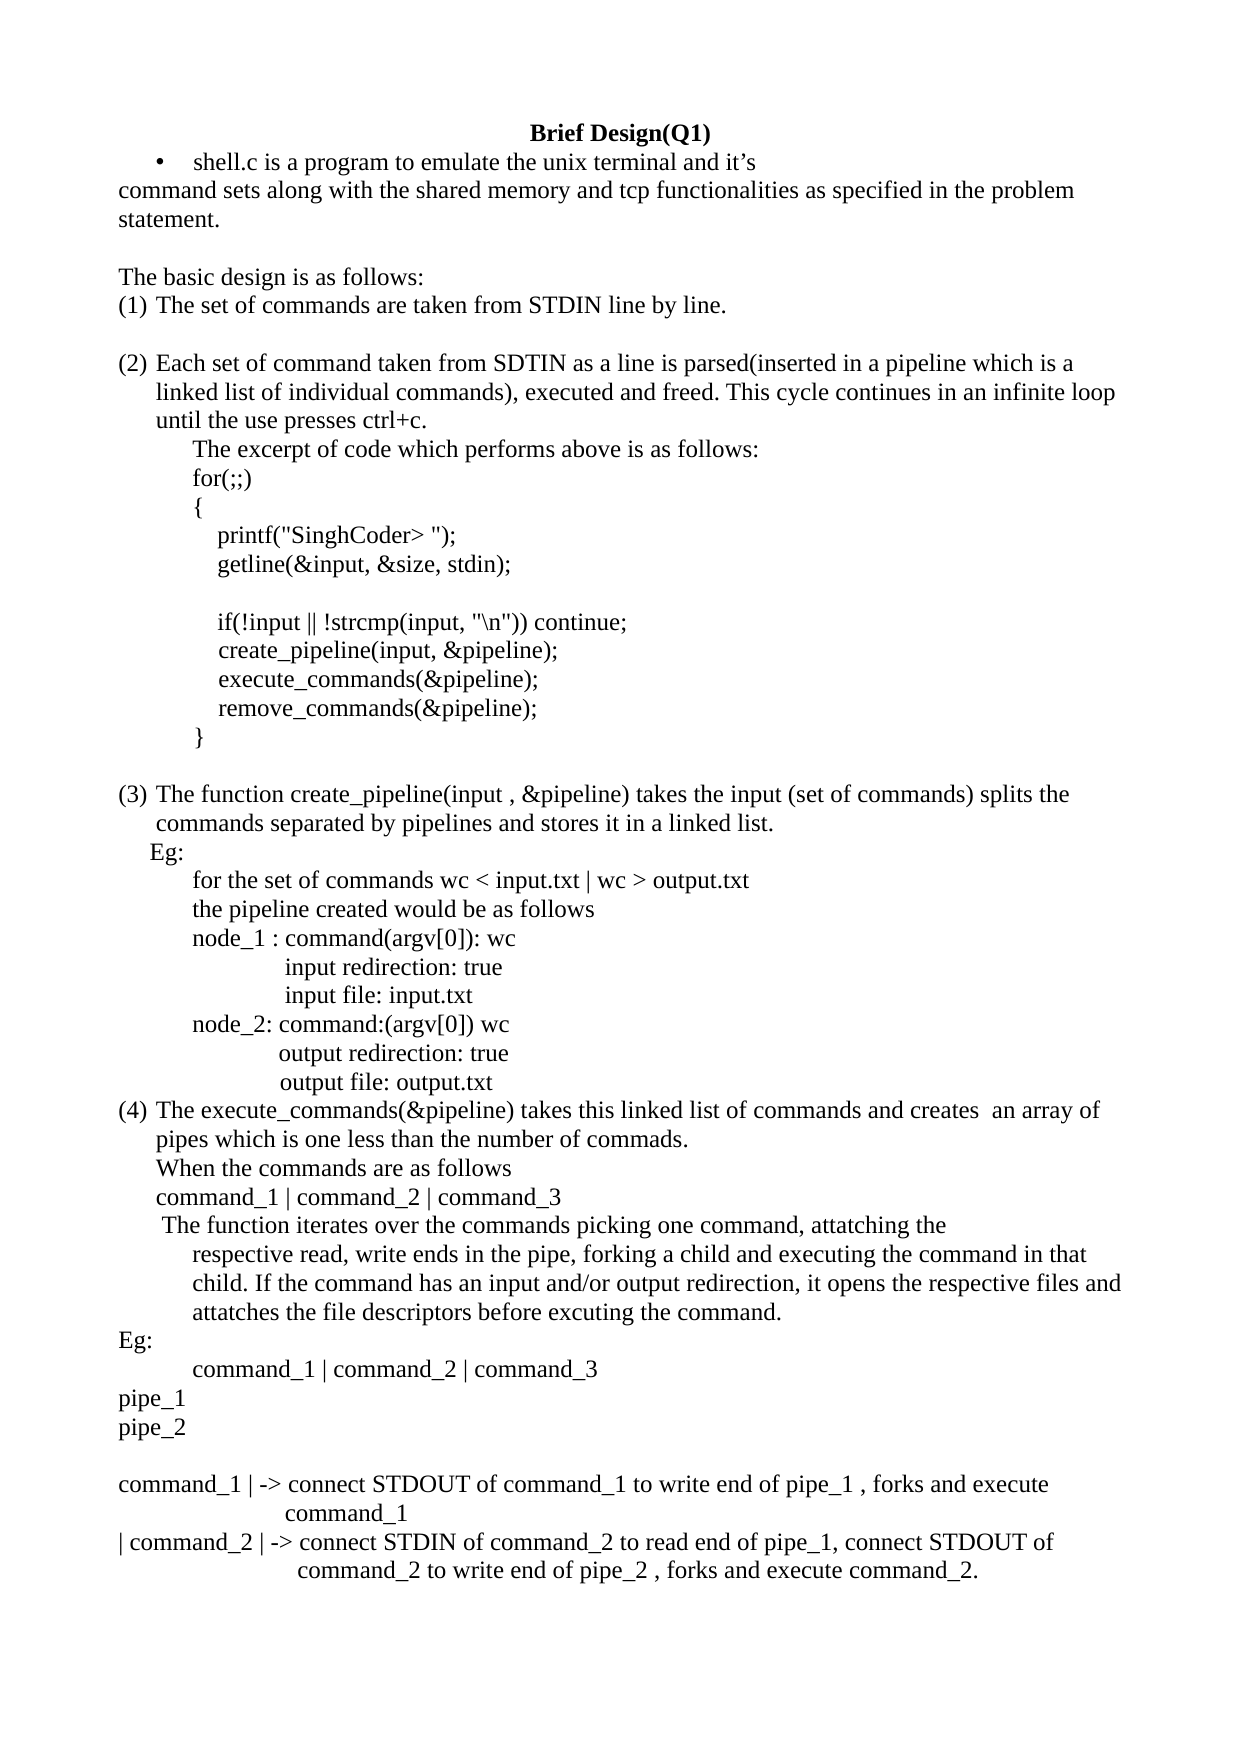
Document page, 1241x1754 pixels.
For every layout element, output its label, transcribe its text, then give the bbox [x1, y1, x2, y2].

text Eg: [118, 1326, 1122, 1354]
text | command_2 | -> connect STDIN of command_2 to read end of pipe_1, connect STDOUT of command_2 to write end of pipe_2 , forks and execute command_2. [118, 1527, 1122, 1584]
text getline(&input, &size, stdin); [118, 549, 1122, 578]
text node_1 : command(argv[0]): wc [118, 923, 1122, 952]
text for the set of commands wc < input.txt | wc > output.txt [118, 866, 1122, 894]
text The excerpt of code which performs above is as follows: [118, 434, 1122, 463]
list The set of commands are taken from STDIN line by line. [118, 291, 1122, 319]
text execute_commands(&pipeline); [118, 664, 1122, 693]
list shell.c is a program to emulate the unix terminal and it’s [156, 147, 1122, 176]
text command sets along with the shared memory and tcp functionalities as specified in the problem statement. [118, 176, 1122, 233]
list The execute_commands(&pipeline) takes this linked list of commands and creates an array of pipes which is one less than the number of commads. [118, 1096, 1122, 1153]
text } [118, 722, 1122, 751]
list Each set of command taken from SDTIN as a line is parsed(inserted in a pipeline which is a linked list of individual commands), executed and freed. This cycle continues in an infinite loop until the use presses ctrl+c. [118, 348, 1122, 434]
text command_1 | -> connect STDOUT of command_1 to write end of pipe_1 , forks and execute command_1 [118, 1469, 1122, 1527]
text pipe_2 [118, 1412, 1122, 1441]
text command_1 | command_2 | command_3 [118, 1182, 1122, 1211]
text The function iterates over the commands picking one command, attatching the respective read, write ends in the pipe, forking a child and executing the command in that child. If the command has an input and/or output redirection, it opens the respective files and attatches the file descriptors before excuting the command. [118, 1211, 1122, 1326]
text remove_commands(&pipeline); [118, 693, 1122, 722]
text pipe_1 [118, 1383, 1122, 1412]
text input redirection: true [118, 952, 1122, 981]
text printf("SinghCoder> "); [118, 521, 1122, 549]
text create_pipeline(input, &pipeline); [118, 636, 1122, 664]
text if(!input || !strcmp(input, "\n")) continue; [118, 607, 1122, 636]
text output file: output.txt [118, 1067, 1122, 1096]
text The basic design is as follows: [118, 262, 1122, 291]
text for(;;) [118, 463, 1122, 492]
text node_2: command:(argv[0]) wc [118, 1009, 1122, 1038]
list When the commands are as follows [118, 1153, 1122, 1182]
text the pipeline created would be as follows [118, 894, 1122, 923]
list The function create_pipeline(input , &pipeline) takes the input (set of commands) splits the commands separated by pipelines and stores it in a linked list. [118, 779, 1122, 837]
text input file: input.txt [118, 981, 1122, 1009]
text { [118, 492, 1122, 521]
text Brief Design(Q1) [118, 118, 1122, 147]
text Eg: [118, 837, 1122, 866]
text output redirection: true [118, 1038, 1122, 1067]
text command_1 | command_2 | command_3 [118, 1354, 1122, 1383]
